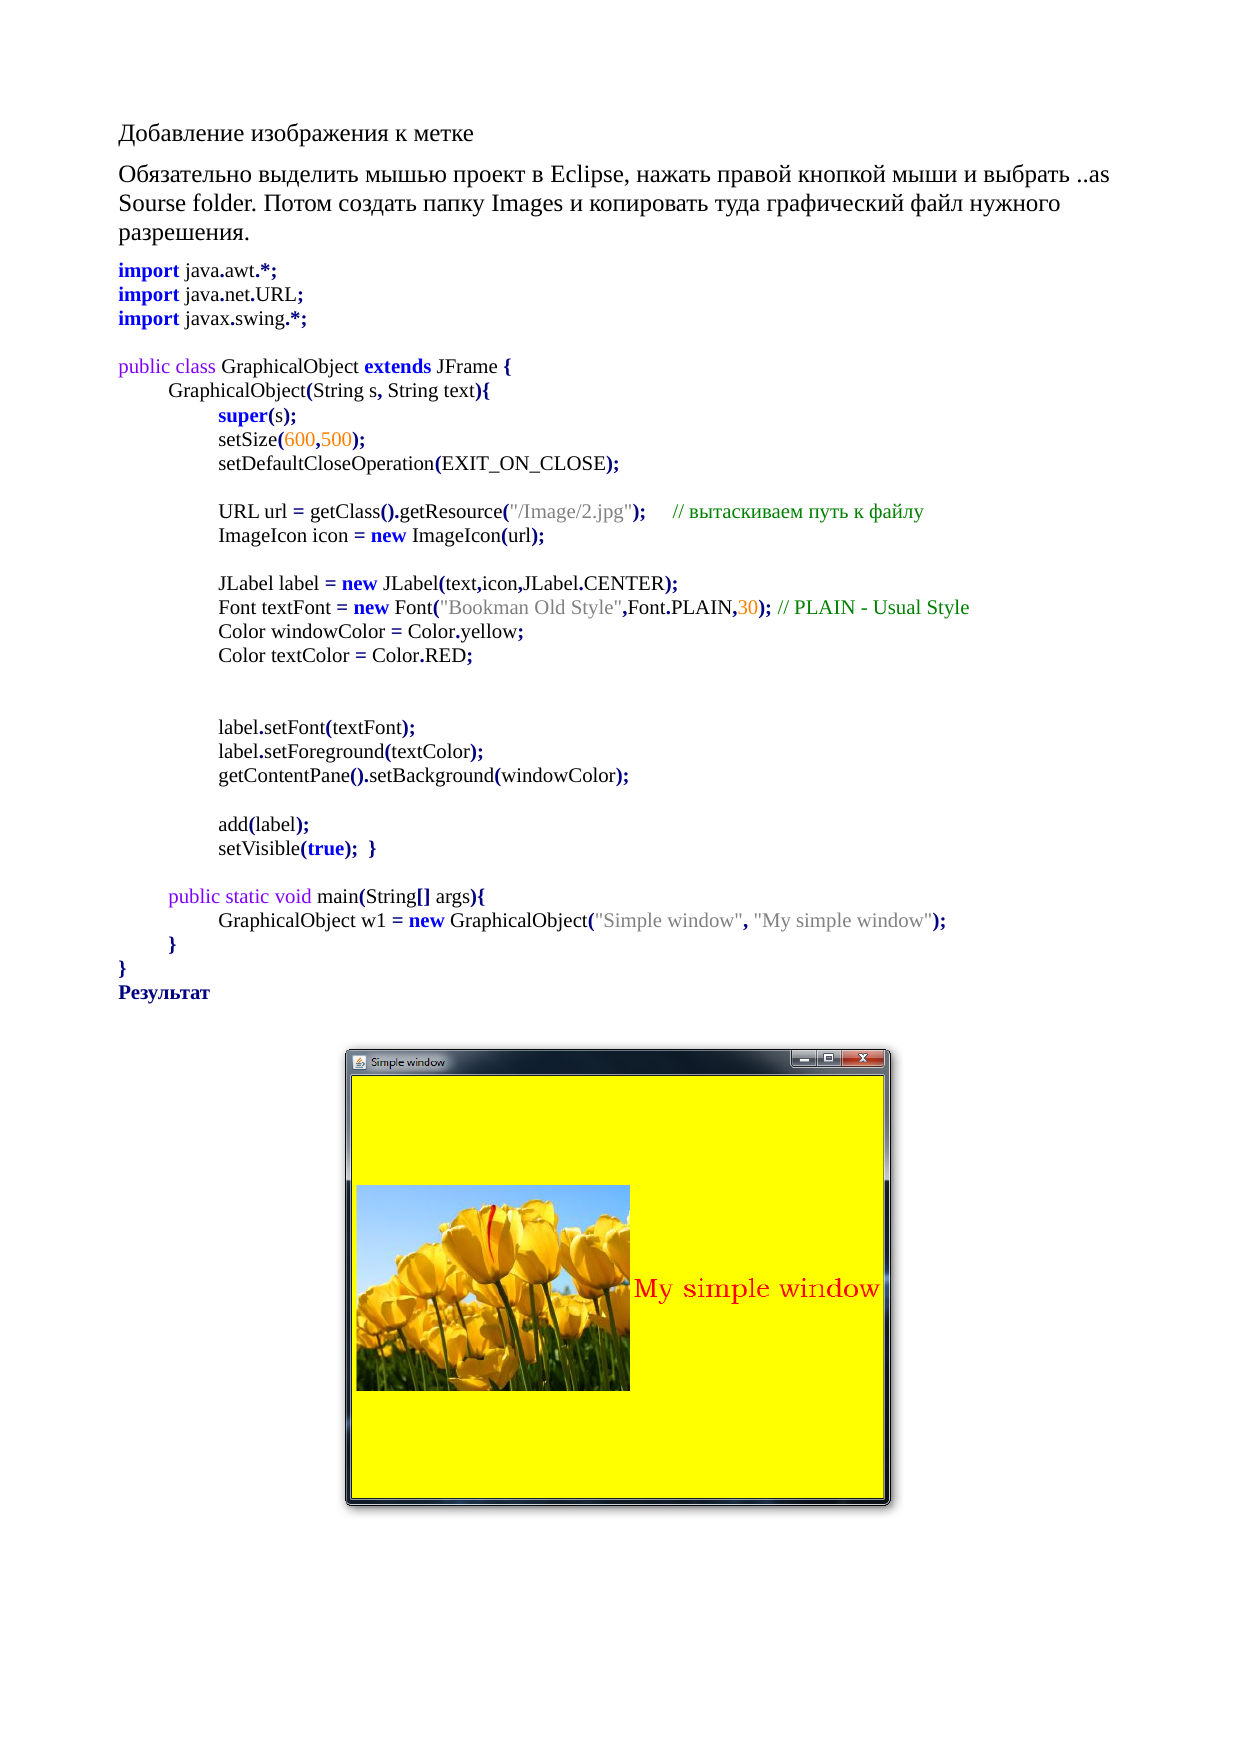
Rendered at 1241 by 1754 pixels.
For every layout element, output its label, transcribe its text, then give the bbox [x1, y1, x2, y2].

picture [336, 1040, 904, 1519]
text Добавление изображения к метке [118, 118, 1122, 147]
text import java.net.URL; [118, 282, 1122, 306]
text public static void main(String[] args){ [118, 884, 1122, 908]
text getContentPane().setBackground(windowColor); [118, 763, 1122, 787]
text Обязательно выделить мышью проект в Eclipse, нажать правой кнопкой мыши и выбрать ..as Sourse folder. Потом создать папку Images и копировать туда графический файл нужного разрешения. [118, 159, 1122, 246]
text Color windowColor = Color.yellow; [118, 619, 1122, 643]
text add(label); [118, 812, 1122, 836]
text JLabel label = new JLabel(text,icon,JLabel.CENTER); [118, 571, 1122, 595]
text Color textColor = Color.RED; [118, 643, 1122, 667]
text public class GraphicalObject extends JFrame { [118, 354, 1122, 378]
text GraphicalObject w1 = new GraphicalObject("Simple window", "My simple window"); [118, 908, 1122, 932]
text setVisible(true); } [118, 836, 1122, 860]
text import javax.swing.*; [118, 306, 1122, 330]
text } [118, 932, 1122, 956]
text label.setFont(textFont); [118, 715, 1122, 739]
text label.setForeground(textColor); [118, 739, 1122, 763]
text Результат [118, 980, 1122, 1004]
text super(s); [118, 402, 1122, 427]
text GraphicalObject(String s, String text){ [118, 378, 1122, 402]
text setSize(600,500); [118, 427, 1122, 451]
text setDefaultCloseOperation(EXIT_ON_CLOSE); [118, 451, 1122, 475]
text Font textFont = new Font("Bookman Old Style",Font.PLAIN,30); // PLAIN - Usual Style [118, 595, 1122, 619]
text import java.awt.*; [118, 258, 1122, 282]
text } [118, 956, 1122, 980]
text URL url = getClass().getResource("/Image/2.jpg"); // вытаскиваем путь к файлу [118, 499, 1122, 523]
text ImageIcon icon = new ImageIcon(url); [118, 523, 1122, 547]
